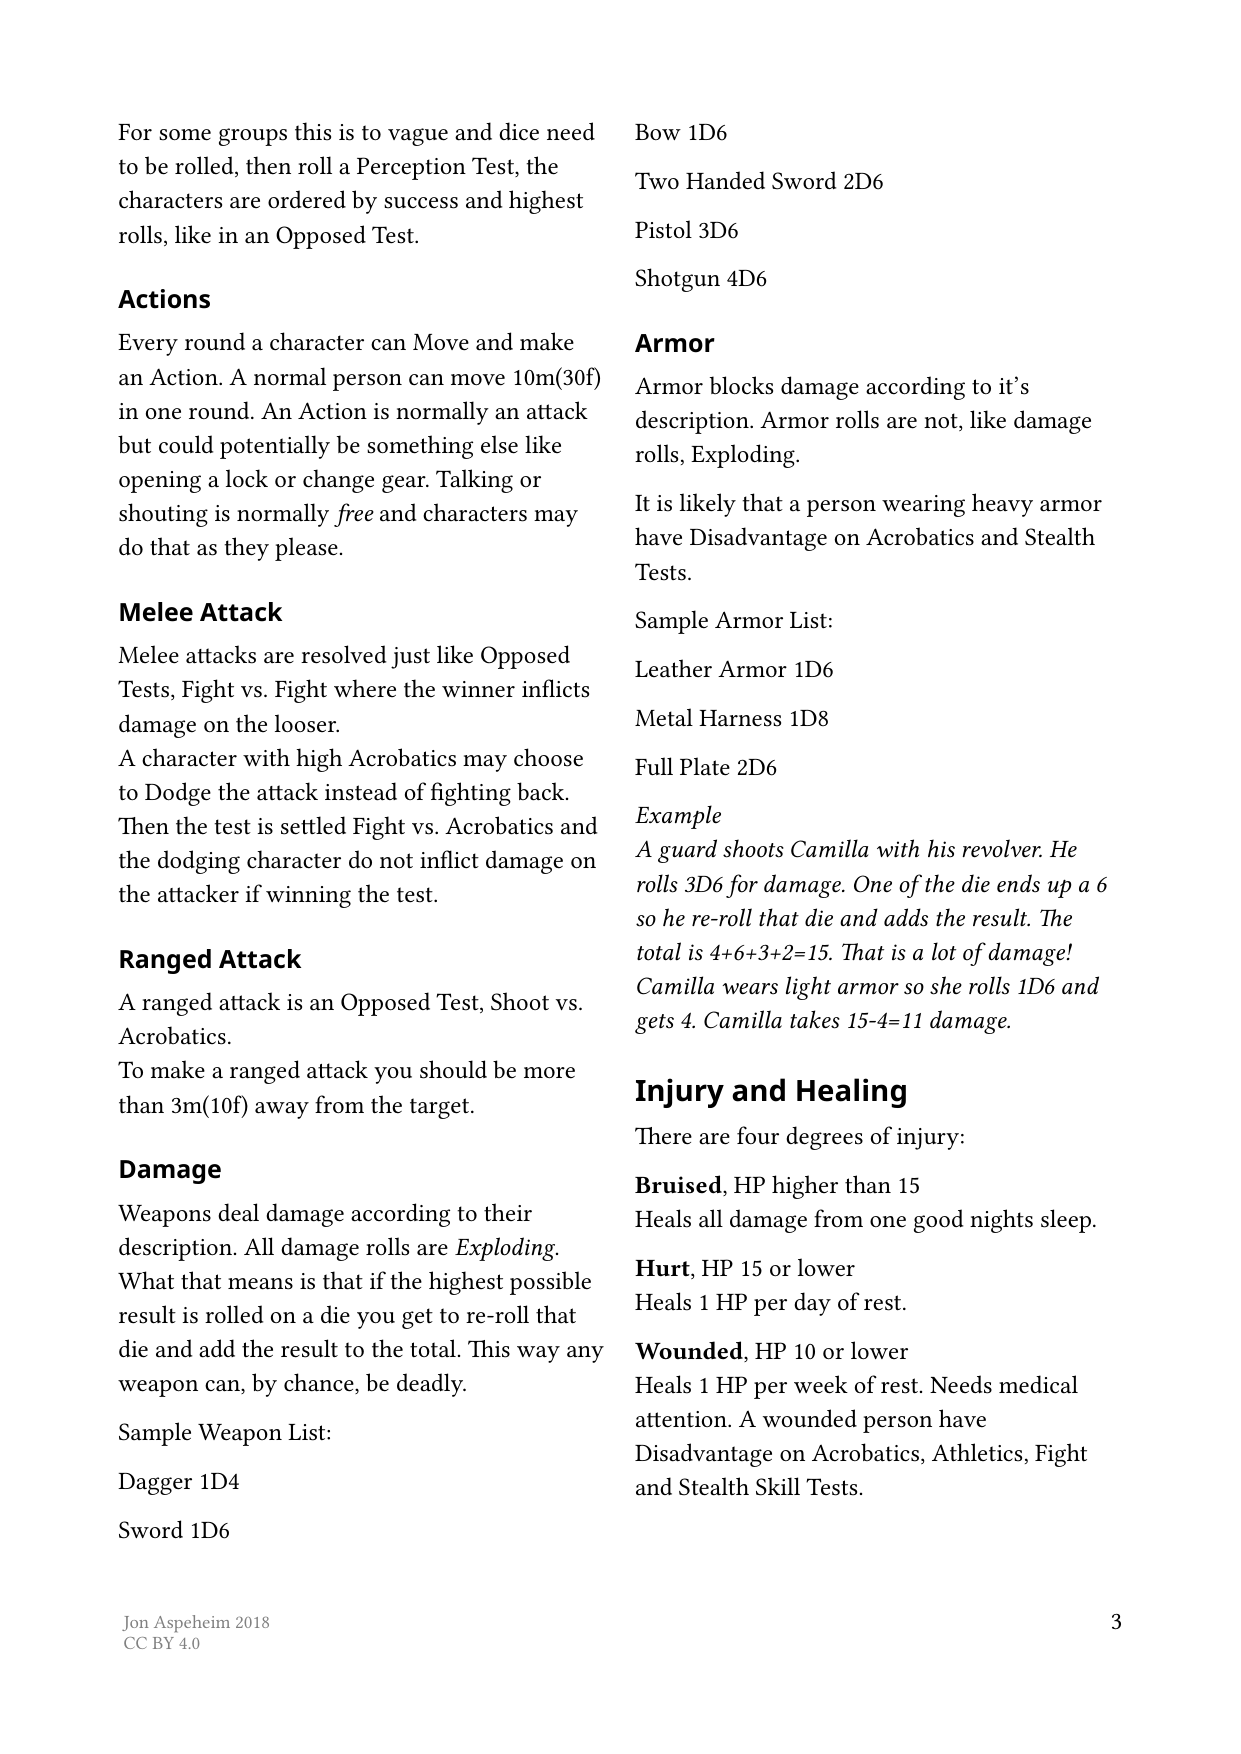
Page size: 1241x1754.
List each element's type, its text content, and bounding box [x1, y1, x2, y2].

text Sample Armor List: [635, 606, 1122, 635]
text Pistol 3D6 [635, 216, 1122, 244]
subtitle Actions [118, 282, 605, 316]
text Full Plate 2D6 [635, 753, 1122, 781]
text Example A guard shoots Camilla with his revolver. He rolls 3D6 for damage. One of the die ends up a 6 so he re-roll that die and adds the result. The total is 4+6+3+2=15. That is a lot of damage! Camilla wears light armor so she rolls 1D6 and gets 4. Camilla takes 15-4=11 damage. [635, 801, 1122, 1035]
text Bow 1D6 [635, 118, 1122, 147]
subtitle Melee Attack [118, 595, 605, 629]
text Two Handed Sword 2D6 [635, 167, 1122, 195]
text For some groups this is to vague and dice need to be rolled, then roll a Perception Test, the characters are ordered by success and highest rolls, like in an Opposed Test. [118, 118, 605, 249]
text Hurt, HP 15 or lower Heals 1 HP per day of rest. [635, 1254, 1122, 1317]
text Dagger 1D4 [118, 1467, 605, 1495]
text Every round a character can Move and make an Action. A normal person can move 10m(30f) in one round. An Action is normally an attack but could potentially be something else like opening a lock or change gear. Talking or shouting is normally free and characters may do that as they please. [118, 328, 605, 562]
text Wounded, HP 10 or lower Heals 1 HP per week of rest. Needs medical attention. A wounded person have Disadvantage on Acrobatics, Athletics, Fight and Stealth Skill Tests. [635, 1337, 1122, 1502]
text Sample Weapon List: [118, 1418, 605, 1447]
text Bruised, HP higher than 15 Heals all damage from one good nights sleep. [635, 1171, 1122, 1234]
text Metal Harness 1D8 [635, 704, 1122, 732]
subtitle Armor [635, 326, 1122, 360]
text There are four degrees of injury: [635, 1122, 1122, 1151]
text Melee attacks are resolved just like Opposed Tests, Fight vs. Fight where the winner inflicts damage on the looser. A character with high Acrobatics may choose to Dodge the attack instead of fighting back. Then the test is settled Fight vs. Acrobatics and the dodging character do not inflict damage on the attacker if winning the test. [118, 641, 605, 909]
text Armor blocks damage according to it’s description. Armor rolls are not, like damage rolls, Exploding. [635, 372, 1122, 469]
subtitle Damage [118, 1152, 605, 1186]
text Leather Armor 1D6 [635, 655, 1122, 684]
subtitle Ranged Attack [118, 942, 605, 976]
text Sword 1D6 [118, 1516, 605, 1544]
text A ranged attack is an Opposed Test, Shoot vs. Acrobatics. To make a ranged attack you should be more than 3m(10f) away from the target. [118, 988, 605, 1119]
text Weapons deal damage according to their description. All damage rolls are Exploding. What that means is that if the highest possible result is rolled on a die you get to re-roll that die and add the result to the total. This way any weapon can, by chance, be deadly. [118, 1198, 605, 1398]
subtitle Injury and Healing [635, 1070, 1122, 1110]
text Shotgun 4D6 [635, 264, 1122, 293]
text It is likely that a person wearing heavy armor have Disadvantage on Acrobatics and Stealth Tests. [635, 489, 1122, 586]
